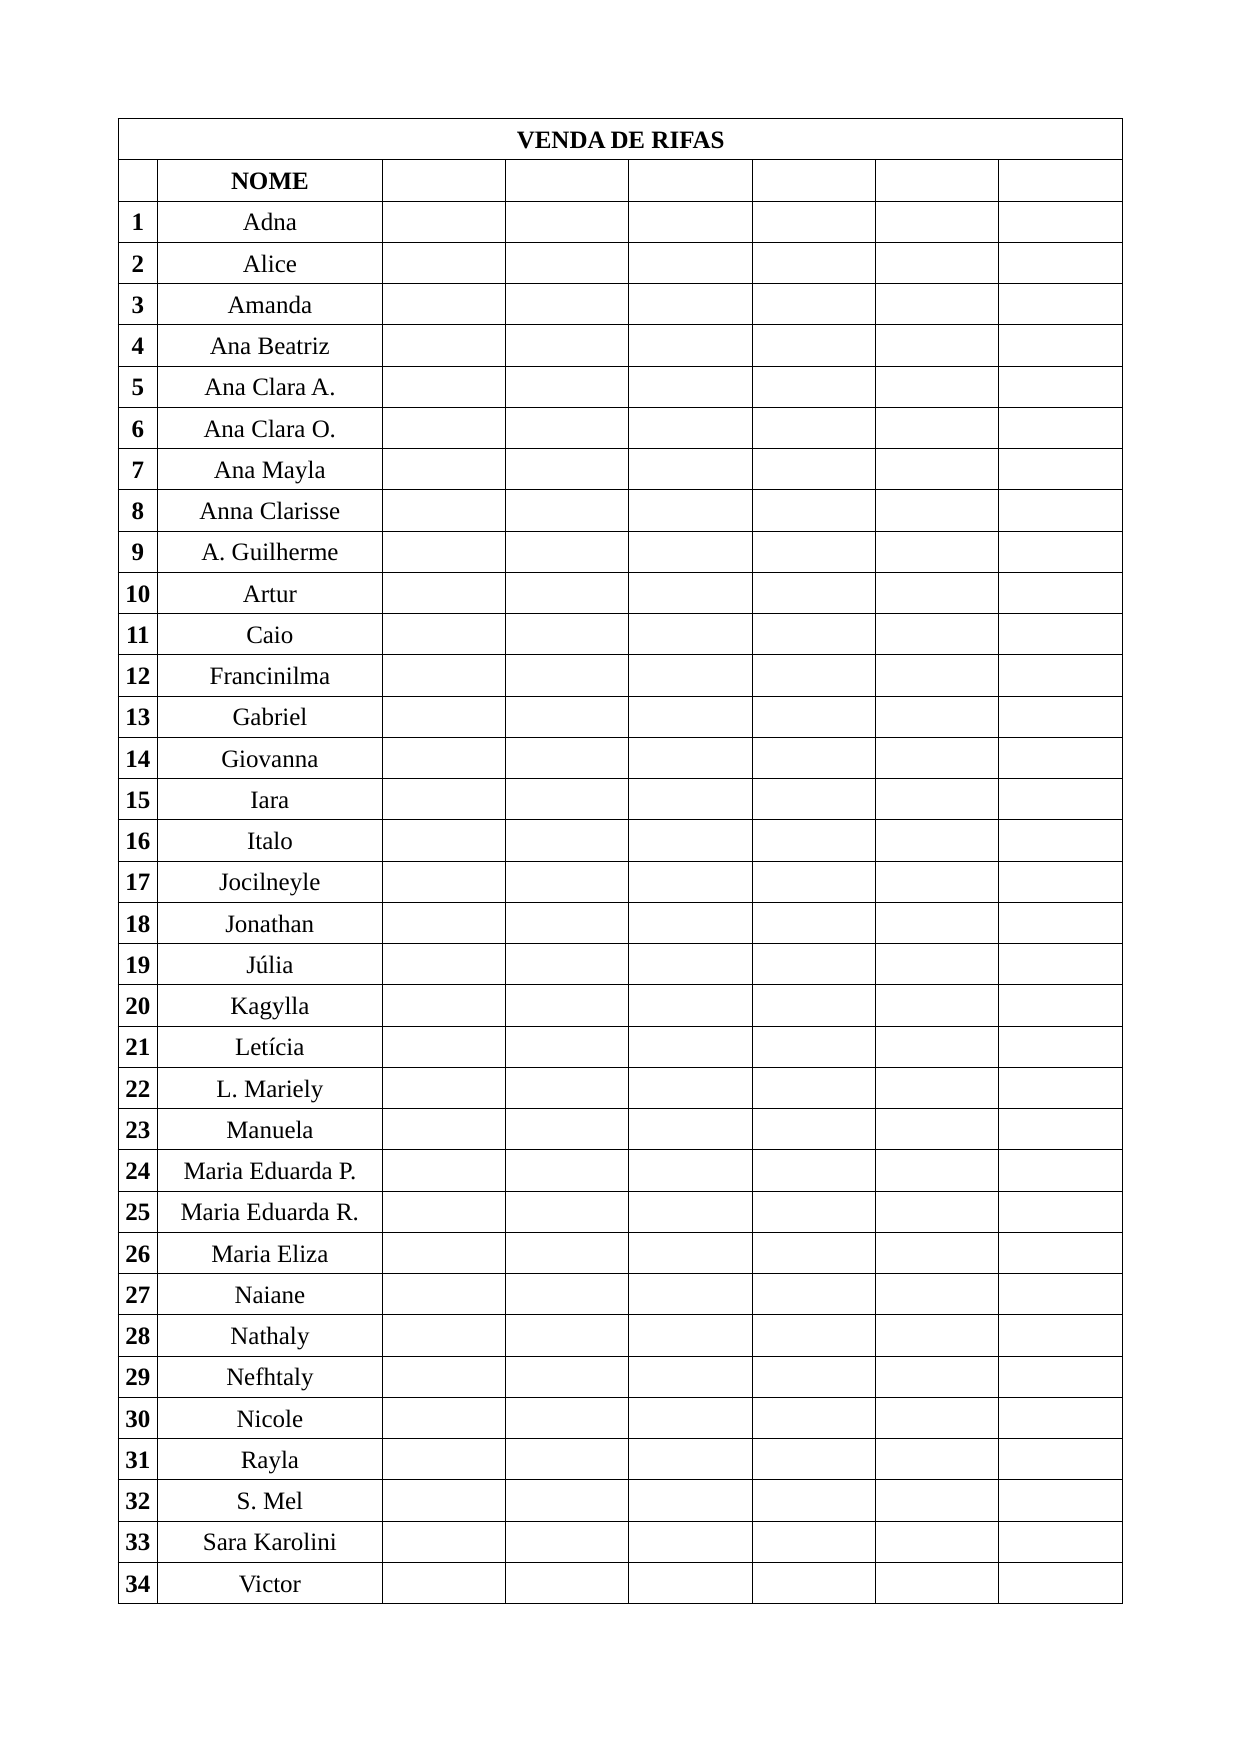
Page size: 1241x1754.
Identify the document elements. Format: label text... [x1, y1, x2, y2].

table_cell [506, 408, 628, 448]
table_cell [999, 1522, 1122, 1562]
table_cell [383, 697, 505, 737]
table_cell [876, 243, 998, 283]
table_cell [506, 202, 628, 242]
table_cell [753, 160, 875, 201]
table_cell [383, 1398, 505, 1438]
table_cell [753, 1522, 875, 1562]
table_cell [999, 614, 1122, 654]
table_cell [999, 1480, 1122, 1521]
table_cell [383, 985, 505, 1026]
table_cell [629, 202, 752, 242]
table_cell [506, 820, 628, 861]
table_cell Maria Eduarda R. [158, 1192, 382, 1232]
table_cell [506, 160, 628, 201]
table_cell Ana Clara A. [158, 367, 382, 407]
table_cell Nicole [158, 1398, 382, 1438]
table_cell [876, 532, 998, 572]
table_cell Giovanna [158, 738, 382, 778]
table_cell [876, 862, 998, 902]
table_cell [999, 1398, 1122, 1438]
table_cell [506, 1274, 628, 1314]
table_cell [383, 614, 505, 654]
table_cell 29 [119, 1357, 157, 1397]
table_cell [999, 1315, 1122, 1356]
table_cell 12 [119, 655, 157, 696]
table_cell [629, 1150, 752, 1191]
table_cell [506, 1068, 628, 1108]
table_cell 17 [119, 862, 157, 902]
table_cell Adna [158, 202, 382, 242]
table_cell 15 [119, 779, 157, 819]
table_cell [876, 944, 998, 984]
table_cell [999, 325, 1122, 366]
table_cell [753, 1150, 875, 1191]
table_cell [876, 449, 998, 489]
table_cell [383, 573, 505, 613]
table_cell [876, 1150, 998, 1191]
table_cell [876, 490, 998, 531]
table_cell [999, 1027, 1122, 1067]
table_cell [753, 862, 875, 902]
table_cell [876, 284, 998, 324]
table_cell [876, 1439, 998, 1479]
table_cell [999, 243, 1122, 283]
table_cell [383, 532, 505, 572]
table_cell [876, 1027, 998, 1067]
table_cell Kagylla [158, 985, 382, 1026]
table_cell [383, 820, 505, 861]
table_cell [753, 325, 875, 366]
table_cell [383, 1315, 505, 1356]
table_cell [506, 1439, 628, 1479]
table_cell NOME [158, 160, 382, 201]
table_cell [876, 1315, 998, 1356]
table_cell [629, 655, 752, 696]
table_cell [876, 202, 998, 242]
table_cell Jonathan [158, 903, 382, 943]
table_cell 1 [119, 202, 157, 242]
table_cell 10 [119, 573, 157, 613]
table_cell 19 [119, 944, 157, 984]
table_cell [629, 1357, 752, 1397]
table_cell [506, 243, 628, 283]
table_cell [383, 1439, 505, 1479]
table_cell [119, 160, 157, 201]
table_cell [999, 1439, 1122, 1479]
table_cell [876, 738, 998, 778]
table_cell [999, 697, 1122, 737]
table_cell [506, 1315, 628, 1356]
table_cell [999, 820, 1122, 861]
table_cell [506, 367, 628, 407]
table_cell Ana Clara O. [158, 408, 382, 448]
table_cell Amanda [158, 284, 382, 324]
table_cell [753, 1109, 875, 1149]
table_cell [753, 697, 875, 737]
table_cell 14 [119, 738, 157, 778]
table_cell [629, 944, 752, 984]
table_cell [999, 1233, 1122, 1273]
table_cell 9 [119, 532, 157, 572]
table_cell [753, 449, 875, 489]
table_cell [876, 779, 998, 819]
table_cell [383, 862, 505, 902]
table_cell 16 [119, 820, 157, 861]
table_cell [876, 903, 998, 943]
table_cell [506, 1480, 628, 1521]
table_cell [876, 408, 998, 448]
table_cell 26 [119, 1233, 157, 1273]
table_cell 28 [119, 1315, 157, 1356]
table_cell [876, 1480, 998, 1521]
table_cell Nefhtaly [158, 1357, 382, 1397]
table_cell [506, 985, 628, 1026]
table_cell [383, 243, 505, 283]
table_cell 34 [119, 1563, 157, 1603]
table_cell [629, 1398, 752, 1438]
table_cell [753, 1563, 875, 1603]
table_cell [506, 325, 628, 366]
table_cell [629, 1027, 752, 1067]
table_cell [506, 1027, 628, 1067]
table_cell [999, 655, 1122, 696]
table_cell Caio [158, 614, 382, 654]
table_cell Maria Eliza [158, 1233, 382, 1273]
table_cell [753, 1357, 875, 1397]
table_cell Gabriel [158, 697, 382, 737]
table_cell [383, 944, 505, 984]
table_cell [999, 532, 1122, 572]
table_cell [876, 985, 998, 1026]
table_cell [383, 1522, 505, 1562]
table_cell [629, 1109, 752, 1149]
table_cell [753, 985, 875, 1026]
table_cell [506, 449, 628, 489]
table_cell Italo [158, 820, 382, 861]
table_cell [383, 655, 505, 696]
table_cell [753, 367, 875, 407]
table_cell [506, 1150, 628, 1191]
table_cell [753, 490, 875, 531]
table_cell [999, 1068, 1122, 1108]
table_cell [753, 1315, 875, 1356]
table_cell [629, 367, 752, 407]
table_cell [753, 820, 875, 861]
table_cell [876, 160, 998, 201]
table_cell [629, 243, 752, 283]
table_cell [383, 1109, 505, 1149]
table_cell Anna Clarisse [158, 490, 382, 531]
table_cell [753, 655, 875, 696]
table_cell 22 [119, 1068, 157, 1108]
table_cell 21 [119, 1027, 157, 1067]
table_cell [753, 944, 875, 984]
table_cell 23 [119, 1109, 157, 1149]
table_cell [876, 1233, 998, 1273]
table_cell 8 [119, 490, 157, 531]
table_cell 13 [119, 697, 157, 737]
table_cell [506, 655, 628, 696]
table_cell [506, 862, 628, 902]
table_cell [876, 367, 998, 407]
table_cell 3 [119, 284, 157, 324]
table_cell Nathaly [158, 1315, 382, 1356]
table_cell [383, 1233, 505, 1273]
table_cell [999, 1192, 1122, 1232]
table_cell [629, 738, 752, 778]
table_cell [999, 160, 1122, 201]
table_cell [506, 1522, 628, 1562]
table_cell L. Mariely [158, 1068, 382, 1108]
table_cell [999, 490, 1122, 531]
table_cell [753, 1398, 875, 1438]
table_cell [383, 779, 505, 819]
table_cell [753, 1027, 875, 1067]
table_cell [383, 1357, 505, 1397]
table_cell [506, 779, 628, 819]
table_cell [506, 573, 628, 613]
table_header VENDA DE RIFAS [119, 119, 1122, 159]
table_cell [383, 1068, 505, 1108]
table_cell [999, 408, 1122, 448]
table_cell [753, 573, 875, 613]
table_cell [383, 1563, 505, 1603]
table_cell [876, 655, 998, 696]
table_cell [999, 903, 1122, 943]
table_cell [383, 1027, 505, 1067]
table_cell [999, 284, 1122, 324]
table_cell [629, 1068, 752, 1108]
table_cell Ana Beatriz [158, 325, 382, 366]
table_cell [629, 284, 752, 324]
table_cell [753, 1274, 875, 1314]
table_cell [629, 490, 752, 531]
table_cell [753, 1439, 875, 1479]
table_cell Letícia [158, 1027, 382, 1067]
table_cell [629, 1192, 752, 1232]
table_cell [629, 779, 752, 819]
table_cell [629, 573, 752, 613]
table_cell [876, 325, 998, 366]
table_cell 30 [119, 1398, 157, 1438]
table_cell [506, 1357, 628, 1397]
table_cell [999, 1563, 1122, 1603]
table_cell [629, 820, 752, 861]
table_cell [753, 614, 875, 654]
table_cell [383, 1480, 505, 1521]
table_cell [629, 1522, 752, 1562]
table_cell [383, 202, 505, 242]
table_cell Artur [158, 573, 382, 613]
table_cell [629, 1233, 752, 1273]
table_cell [753, 1480, 875, 1521]
table_cell 6 [119, 408, 157, 448]
table_cell [506, 1192, 628, 1232]
table_cell [629, 532, 752, 572]
table_cell [506, 490, 628, 531]
table_cell [753, 779, 875, 819]
table_cell [629, 449, 752, 489]
table_cell Francinilma [158, 655, 382, 696]
table_cell [753, 1192, 875, 1232]
table_cell [629, 160, 752, 201]
table_cell [876, 1563, 998, 1603]
table_cell [629, 1315, 752, 1356]
table_cell [753, 243, 875, 283]
table_cell 32 [119, 1480, 157, 1521]
table_cell A. Guilherme [158, 532, 382, 572]
table_cell [383, 284, 505, 324]
table_cell 25 [119, 1192, 157, 1232]
table_cell 11 [119, 614, 157, 654]
table_cell [753, 1233, 875, 1273]
table_cell 2 [119, 243, 157, 283]
table_cell [753, 408, 875, 448]
table_cell [506, 903, 628, 943]
table_cell [506, 738, 628, 778]
table_cell Manuela [158, 1109, 382, 1149]
table_cell [629, 1439, 752, 1479]
table_cell [876, 1274, 998, 1314]
table_cell [876, 1398, 998, 1438]
table_cell [999, 1274, 1122, 1314]
table_cell Victor [158, 1563, 382, 1603]
table_cell [876, 697, 998, 737]
table_cell [383, 490, 505, 531]
table_cell [506, 1233, 628, 1273]
table_cell [506, 697, 628, 737]
table_cell [999, 862, 1122, 902]
table_cell 4 [119, 325, 157, 366]
table_cell [506, 532, 628, 572]
table_cell 31 [119, 1439, 157, 1479]
table_cell [999, 573, 1122, 613]
table_cell [753, 284, 875, 324]
table_cell Maria Eduarda P. [158, 1150, 382, 1191]
table_cell [506, 1563, 628, 1603]
table_cell [383, 738, 505, 778]
table_cell Alice [158, 243, 382, 283]
table_cell Jocilneyle [158, 862, 382, 902]
table_cell [629, 1480, 752, 1521]
table_cell [629, 697, 752, 737]
table_cell [753, 1068, 875, 1108]
table_cell [876, 614, 998, 654]
table_cell Naiane [158, 1274, 382, 1314]
table_cell [506, 1398, 628, 1438]
table_cell Rayla [158, 1439, 382, 1479]
table_cell [876, 1109, 998, 1149]
table_cell 18 [119, 903, 157, 943]
table_cell [876, 820, 998, 861]
table_cell [629, 985, 752, 1026]
table_cell [999, 985, 1122, 1026]
table_cell [999, 367, 1122, 407]
table_cell [383, 325, 505, 366]
table_cell 5 [119, 367, 157, 407]
table_cell Ana Mayla [158, 449, 382, 489]
table_cell S. Mel [158, 1480, 382, 1521]
table_cell [876, 1522, 998, 1562]
table_cell [506, 284, 628, 324]
table_cell [629, 325, 752, 366]
table_cell Júlia [158, 944, 382, 984]
table_cell [383, 367, 505, 407]
table_cell 33 [119, 1522, 157, 1562]
table_cell [629, 862, 752, 902]
table_cell [999, 738, 1122, 778]
table_cell [383, 408, 505, 448]
table_cell 24 [119, 1150, 157, 1191]
table_cell [629, 408, 752, 448]
table_cell Sara Karolini [158, 1522, 382, 1562]
table_cell [753, 738, 875, 778]
table_cell [383, 1274, 505, 1314]
table_cell [506, 944, 628, 984]
table_cell [753, 903, 875, 943]
table_cell Iara [158, 779, 382, 819]
table_cell [999, 779, 1122, 819]
table_cell [629, 614, 752, 654]
table_cell [876, 1068, 998, 1108]
table_cell [383, 1150, 505, 1191]
table_cell [506, 1109, 628, 1149]
table_cell [629, 903, 752, 943]
table_cell [629, 1274, 752, 1314]
table_cell [999, 1109, 1122, 1149]
table_cell [876, 1357, 998, 1397]
table_cell 20 [119, 985, 157, 1026]
table_cell [876, 573, 998, 613]
table_cell 7 [119, 449, 157, 489]
table_cell 27 [119, 1274, 157, 1314]
table_cell [383, 1192, 505, 1232]
table_cell [629, 1563, 752, 1603]
table_cell [506, 614, 628, 654]
table_cell [753, 202, 875, 242]
table_cell [753, 532, 875, 572]
table_cell [383, 449, 505, 489]
table_cell [383, 903, 505, 943]
table_cell [999, 1150, 1122, 1191]
table_cell [999, 449, 1122, 489]
table_cell [999, 1357, 1122, 1397]
table_cell [999, 944, 1122, 984]
table_cell [876, 1192, 998, 1232]
table_cell [999, 202, 1122, 242]
table_cell [383, 160, 505, 201]
